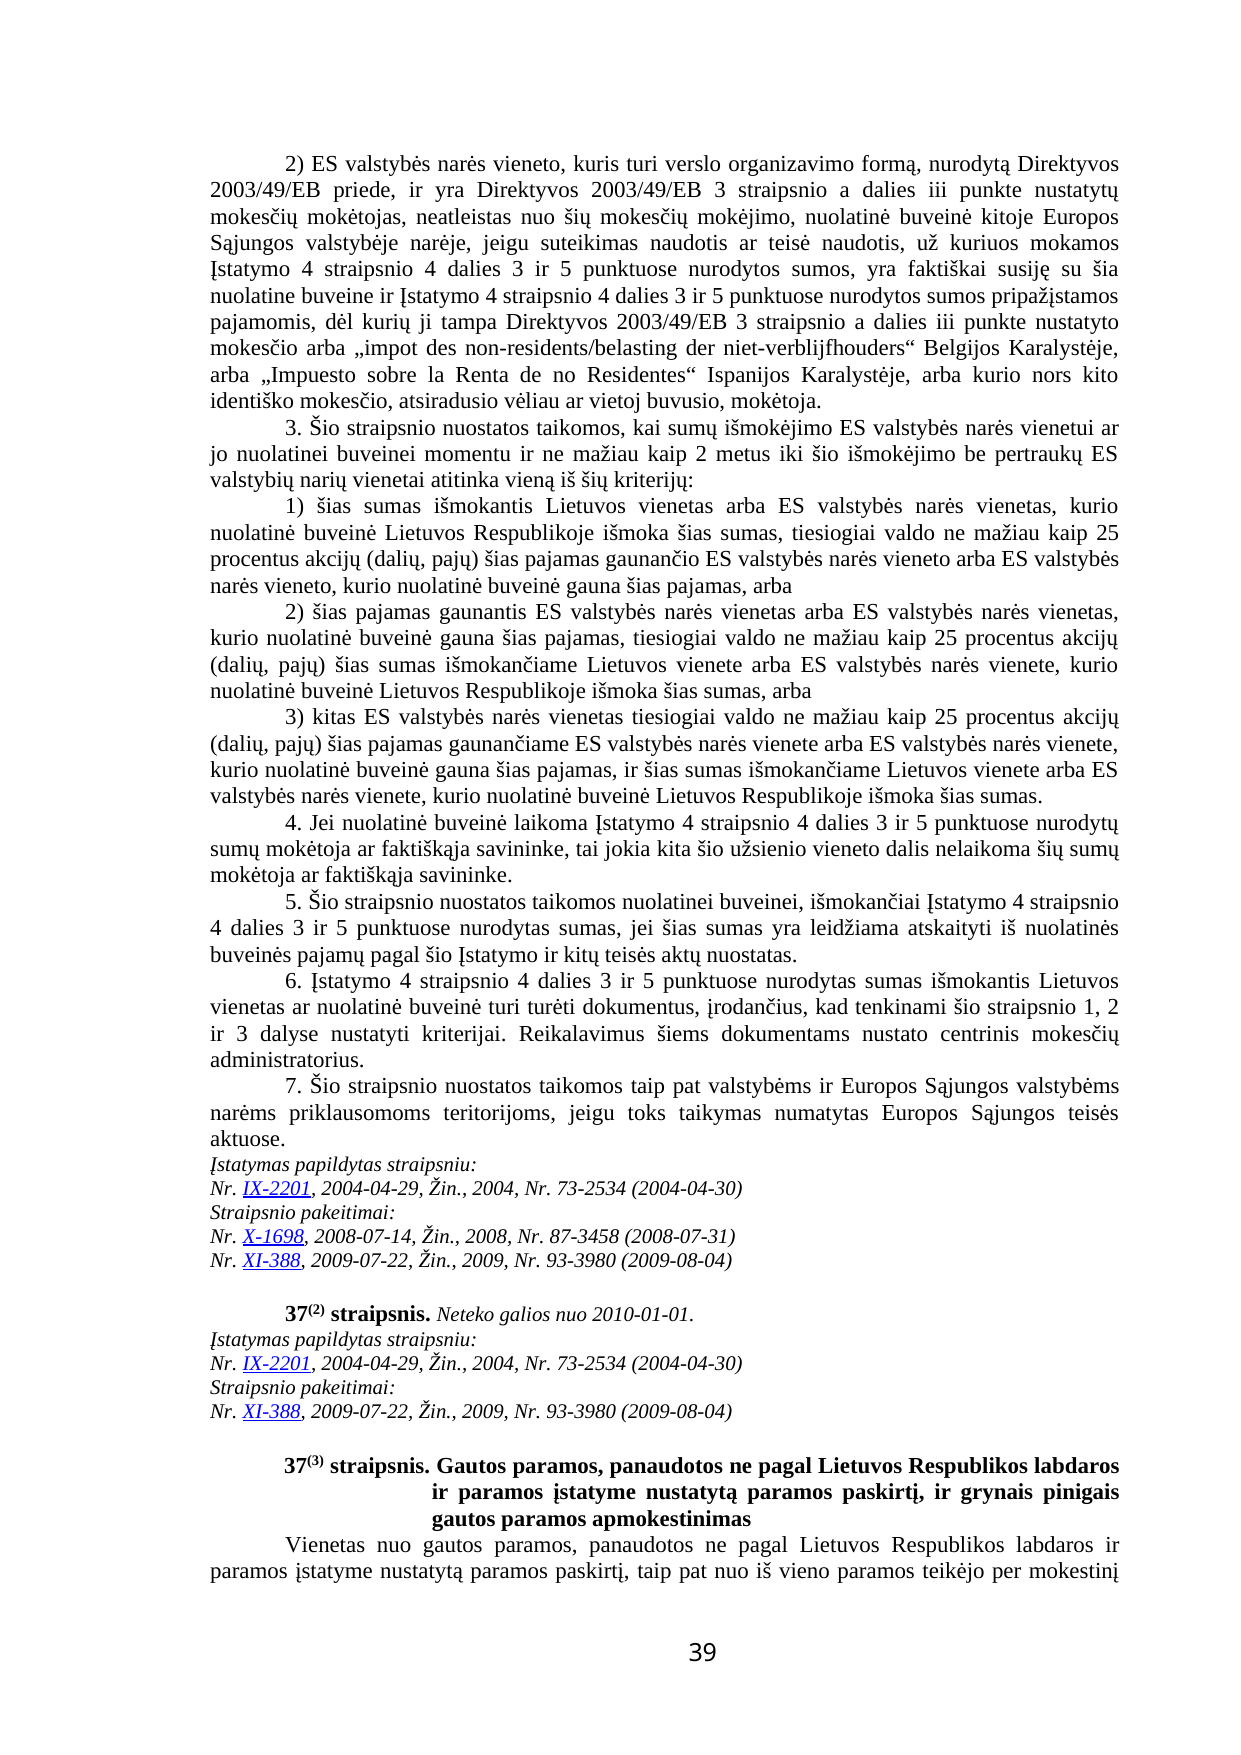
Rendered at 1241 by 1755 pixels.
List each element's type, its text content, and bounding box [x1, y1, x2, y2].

text 2) šias pajamas gaunantis ES valstybės narės vienetas arba ES valstybės narės vienetas, kurio nuolatinė buveinė gauna šias pajamas, tiesiogiai valdo ne mažiau kaip 25 procentus akcijų (dalių, pajų) šias sumas išmokančiame Lietuvos vienete arba ES valstybės narės vienete, kurio nuolatinė buveinė Lietuvos Respublikoje išmoka šias sumas, arba [210, 598, 1120, 703]
text 3) kitas ES valstybės narės vienetas tiesiogiai valdo ne mažiau kaip 25 procentus akcijų (dalių, pajų) šias pajamas gaunančiame ES valstybės narės vienete arba ES valstybės narės vienete, kurio nuolatinė buveinė gauna šias pajamas, ir šias sumas išmokančiame Lietuvos vienete arba ES valstybės narės vienete, kurio nuolatinė buveinė Lietuvos Respublikoje išmoka šias sumas. [210, 703, 1120, 809]
text Straipsnio pakeitimai: [210, 1375, 1120, 1399]
text 4. Jei nuolatinė buveinė laikoma Įstatymo 4 straipsnio 4 dalies 3 ir 5 punktuose nurodytų sumų mokėtoja ar faktiškąja savininke, tai jokia kita šio užsienio vieneto dalis nelaikoma šių sumų mokėtoja ar faktiškąja savininke. [210, 809, 1120, 888]
text 5. Šio straipsnio nuostatos taikomos nuolatinei buveinei, išmokančiai Įstatymo 4 straipsnio 4 dalies 3 ir 5 punktuose nurodytas sumas, jei šias sumas yra leidžiama atskaityti iš nuolatinės buveinės pajamų pagal šio Įstatymo ir kitų teisės aktų nuostatas. [210, 888, 1120, 967]
text Nr. X-1698, 2008-07-14, Žin., 2008, Nr. 87-3458 (2008-07-31) [210, 1224, 1120, 1248]
text Nr. XI-388, 2009-07-22, Žin., 2009, Nr. 93-3980 (2009-08-04) [210, 1399, 1120, 1423]
text 1) šias sumas išmokantis Lietuvos vienetas arba ES valstybės narės vienetas, kurio nuolatinė buveinė Lietuvos Respublikoje išmoka šias sumas, tiesiogiai valdo ne mažiau kaip 25 procentus akcijų (dalių, pajų) šias pajamas gaunančio ES valstybės narės vieneto arba ES valstybės narės vieneto, kurio nuolatinė buveinė gauna šias pajamas, arba [210, 493, 1120, 598]
text Nr. XI-388, 2009-07-22, Žin., 2009, Nr. 93-3980 (2009-08-04) [210, 1248, 1120, 1272]
text 37(2) straipsnis. Neteko galios nuo 2010-01-01. [210, 1301, 1120, 1327]
text Straipsnio pakeitimai: [210, 1199, 1120, 1224]
text 7. Šio straipsnio nuostatos taikomos taip pat valstybėms ir Europos Sąjungos valstybėms narėms priklausomoms teritorijoms, jeigu toks taikymas numatytas Europos Sąjungos teisės aktuose. [210, 1072, 1120, 1151]
text Įstatymas papildytas straipsniu: [210, 1151, 1120, 1176]
text Įstatymas papildytas straipsniu: [210, 1327, 1120, 1351]
text 6. Įstatymo 4 straipsnio 4 dalies 3 ir 5 punktuose nurodytas sumas išmokantis Lietuvos vienetas ar nuolatinė buveinė turi turėti dokumentus, įrodančius, kad tenkinami šio straipsnio 1, 2 ir 3 dalyse nustatyti kriterijai. Reikalavimus šiems dokumentams nustato centrinis mokesčių administratorius. [210, 967, 1120, 1072]
text 2) ES valstybės narės vieneto, kuris turi verslo organizavimo formą, nurodytą Direktyvos 2003/49/EB priede, ir yra Direktyvos 2003/49/EB 3 straipsnio a dalies iii punkte nustatytų mokesčių mokėtojas, neatleistas nuo šių mokesčių mokėjimo, nuolatinė buveinė kitoje Europos Sąjungos valstybėje narėje, jeigu suteikimas naudotis ar teisė naudotis, už kuriuos mokamos Įstatymo 4 straipsnio 4 dalies 3 ir 5 punktuose nurodytos sumos, yra faktiškai susiję su šia nuolatine buveine ir Įstatymo 4 straipsnio 4 dalies 3 ir 5 punktuose nurodytos sumos pripažįstamos pajamomis, dėl kurių ji tampa Direktyvos 2003/49/EB 3 straipsnio a dalies iii punkte nustatyto mokesčio arba „impot des non-residents/belasting der niet-verblijfhouders“ Belgijos Karalystėje, arba „Impuesto sobre la Renta de no Residentes“ Ispanijos Karalystėje, arba kurio nors kito identiško mokesčio, atsiradusio vėliau ar vietoj buvusio, mokėtoja. [210, 150, 1120, 413]
text 3. Šio straipsnio nuostatos taikomos, kai sumų išmokėjimo ES valstybės narės vienetui ar jo nuolatinei buveinei momentu ir ne mažiau kaip 2 metus iki šio išmokėjimo be pertraukų ES valstybių narių vienetai atitinka vieną iš šių kriterijų: [210, 413, 1120, 493]
text Vienetas nuo gautos paramos, panaudotos ne pagal Lietuvos Respublikos labdaros ir paramos įstatyme nustatytą paramos paskirtį, taip pat nuo iš vieno paramos teikėjo per mokestinį [210, 1531, 1120, 1584]
text 37(3) straipsnis. Gautos paramos, panaudotos ne pagal Lietuvos Respublikos labdaros ir paramos įstatyme nustatytą paramos paskirtį, ir grynais pinigais gautos paramos apmokestinimas [284, 1452, 1120, 1531]
text Nr. IX-2201, 2004-04-29, Žin., 2004, Nr. 73-2534 (2004-04-30) [210, 1176, 1120, 1199]
text Nr. IX-2201, 2004-04-29, Žin., 2004, Nr. 73-2534 (2004-04-30) [210, 1351, 1120, 1375]
